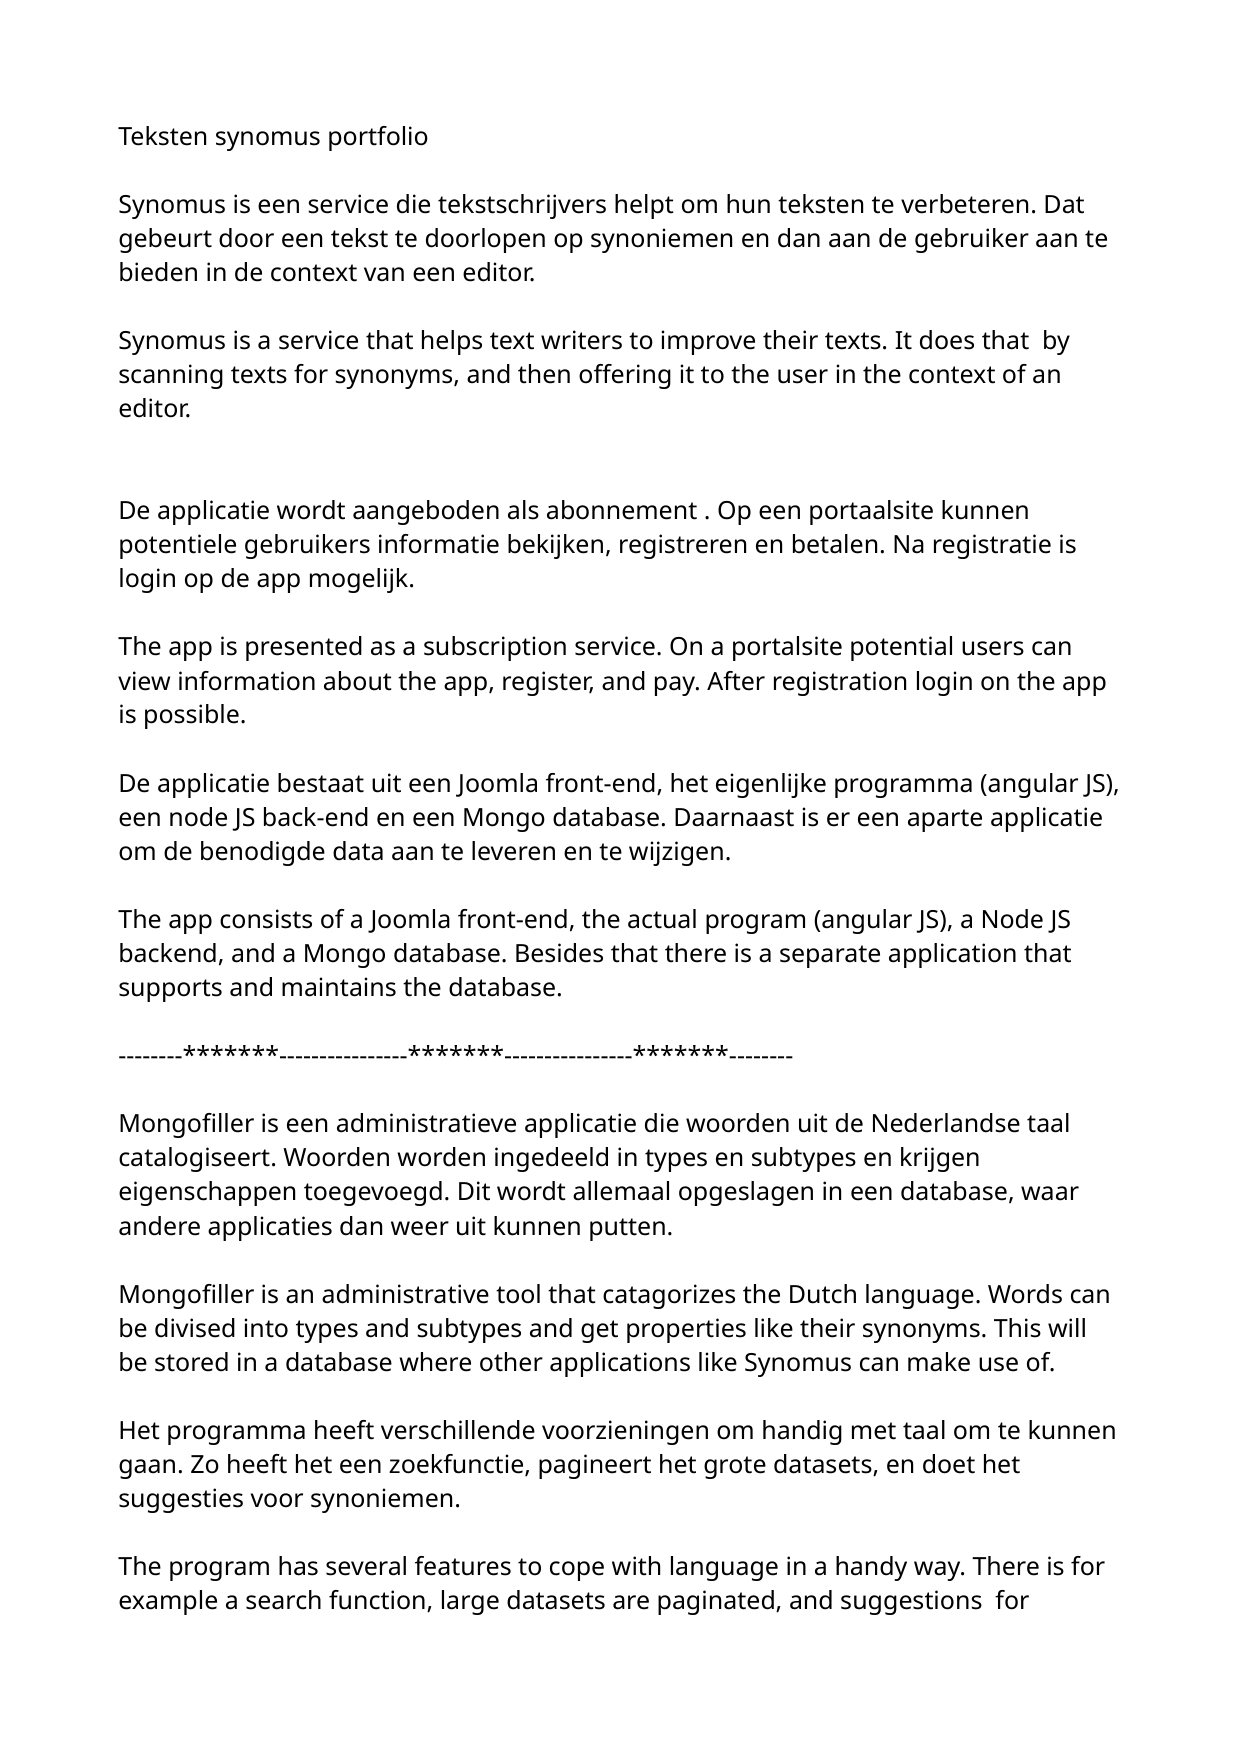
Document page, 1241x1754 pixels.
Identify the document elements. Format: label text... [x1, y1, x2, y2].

text The app consists of a Joomla front-end, the actual program (angular JS), a Node JS backend, and a Mongo database. Besides that there is a separate application that supports and maintains the database. [118, 902, 1122, 1004]
text Synomus is a service that helps text writers to improve their texts. It does that by scanning texts for synonyms, and then offering it to the user in the context of an editor. [118, 322, 1122, 425]
text The app is presented as a subscription service. On a portalsite potential users can view information about the app, register, and pay. After registration login on the app is possible. [118, 629, 1122, 731]
text Teksten synomus portfolio [118, 118, 1122, 152]
text Het programma heeft verschillende voorzieningen om handig met taal om te kunnen gaan. Zo heeft het een zoekfunctie, pagineert het grote datasets, en doet het suggesties voor synoniemen. [118, 1412, 1122, 1515]
text De applicatie bestaat uit een Joomla front-end, het eigenlijke programma (angular JS), een node JS back-end en een Mongo database. Daarnaast is er een aparte applicatie om de benodigde data aan te leveren en te wijzigen. [118, 765, 1122, 867]
text The program has several features to cope with language in a handy way. There is for example a search function, large datasets are paginated, and suggestions for [118, 1549, 1122, 1617]
text De applicatie wordt aangeboden als abonnement . Op een portaalsite kunnen potentiele gebruikers informatie bekijken, registreren en betalen. Na registratie is login op de app mogelijk. [118, 493, 1122, 595]
text Mongofiller is an administrative tool that catagorizes the Dutch language. Words can be divised into types and subtypes and get properties like their synonyms. This will be stored in a database where other applications like Synomus can make use of. [118, 1276, 1122, 1378]
text --------*******----------------*******----------------*******-------- [118, 1038, 1122, 1072]
text Synomus is een service die tekstschrijvers helpt om hun teksten te verbeteren. Dat gebeurt door een tekst te doorlopen op synoniemen en dan aan de gebruiker aan te bieden in de context van een editor. [118, 186, 1122, 288]
text Mongofiller is een administratieve applicatie die woorden uit de Nederlandse taal catalogiseert. Woorden worden ingedeeld in types en subtypes en krijgen eigenschappen toegevoegd. Dit wordt allemaal opgeslagen in een database, waar andere applicaties dan weer uit kunnen putten. [118, 1106, 1122, 1242]
